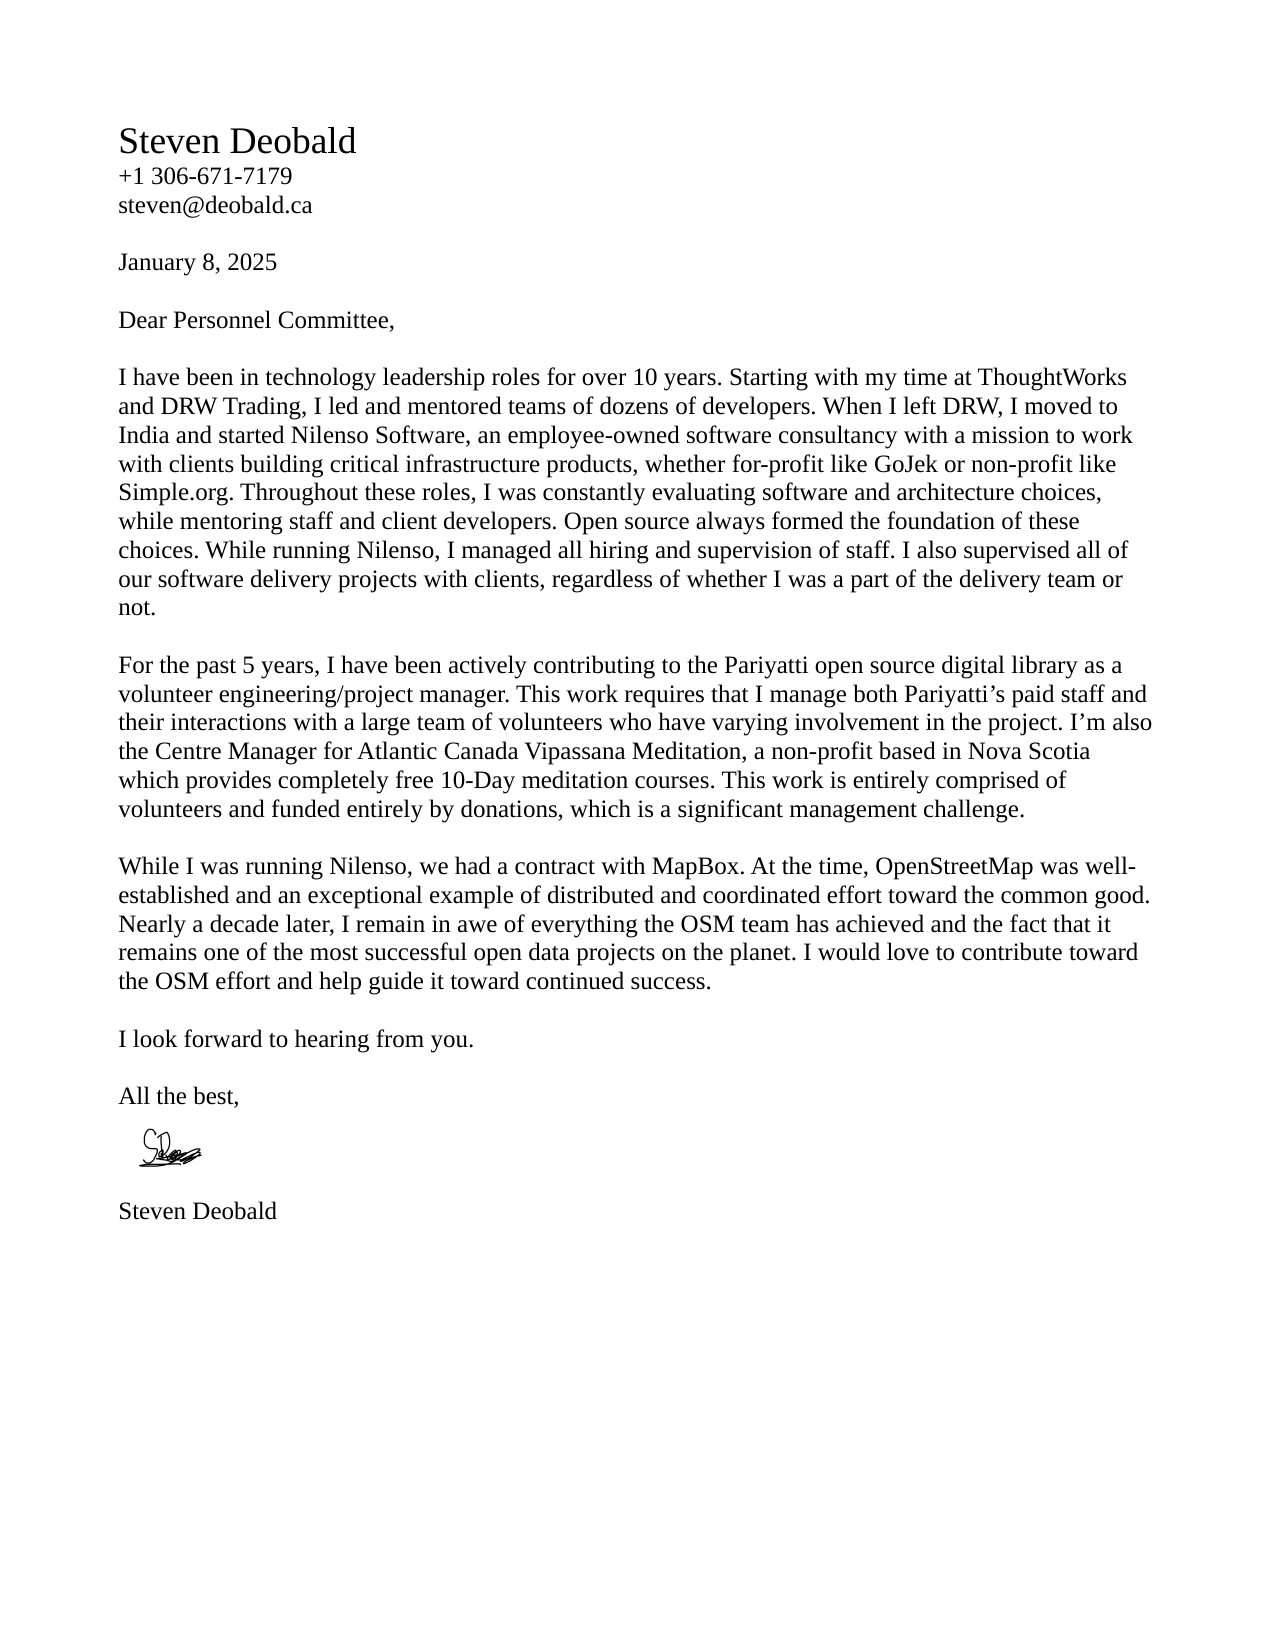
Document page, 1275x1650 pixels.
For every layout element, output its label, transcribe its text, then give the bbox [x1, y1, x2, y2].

text Steven Deobald [118, 118, 1157, 161]
text +1 306-671-7179 [118, 161, 1157, 190]
text I have been in technology leadership roles for over 10 years. Starting with my time at ThoughtWorks and DRW Trading, I led and mentored teams of dozens of developers. When I left DRW, I moved to India and started Nilenso Software, an employee-owned software consultancy with a mission to work with clients building critical infrastructure products, whether for-profit like GoJek or non-profit like Simple.org. Throughout these roles, I was constantly evaluating software and architecture choices, while mentoring staff and client developers. Open source always formed the foundation of these choices. While running Nilenso, I managed all hiring and supervision of staff. I also supervised all of our software delivery projects with clients, regardless of whether I was a part of the delivery team or not. [118, 362, 1157, 621]
text While I was running Nilenso, we had a contract with MapBox. At the time, OpenStreetMap was well-established and an exceptional example of distributed and coordinated effort toward the common good. Nearly a decade later, I remain in awe of everything the OSM team has achieved and the fact that it remains one of the most successful open data projects on the planet. I would love to contribute toward the OSM effort and help guide it toward continued success. [118, 851, 1157, 995]
text All the best, [118, 1081, 1157, 1110]
text Dear Personnel Committee, [118, 305, 1157, 334]
text I look forward to hearing from you. [118, 1024, 1157, 1052]
text Steven Deobald [118, 1196, 1157, 1225]
picture [133, 1116, 208, 1191]
text January 8, 2025 [118, 247, 1157, 276]
text steven@deobald.ca [118, 190, 1157, 219]
text For the past 5 years, I have been actively contributing to the Pariyatti open source digital library as a volunteer engineering/project manager. This work requires that I manage both Pariyatti’s paid staff and their interactions with a large team of volunteers who have varying involvement in the project. I’m also the Centre Manager for Atlantic Canada Vipassana Meditation, a non-profit based in Nova Scotia which provides completely free 10-Day meditation courses. This work is entirely comprised of volunteers and funded entirely by donations, which is a significant management challenge. [118, 650, 1157, 822]
